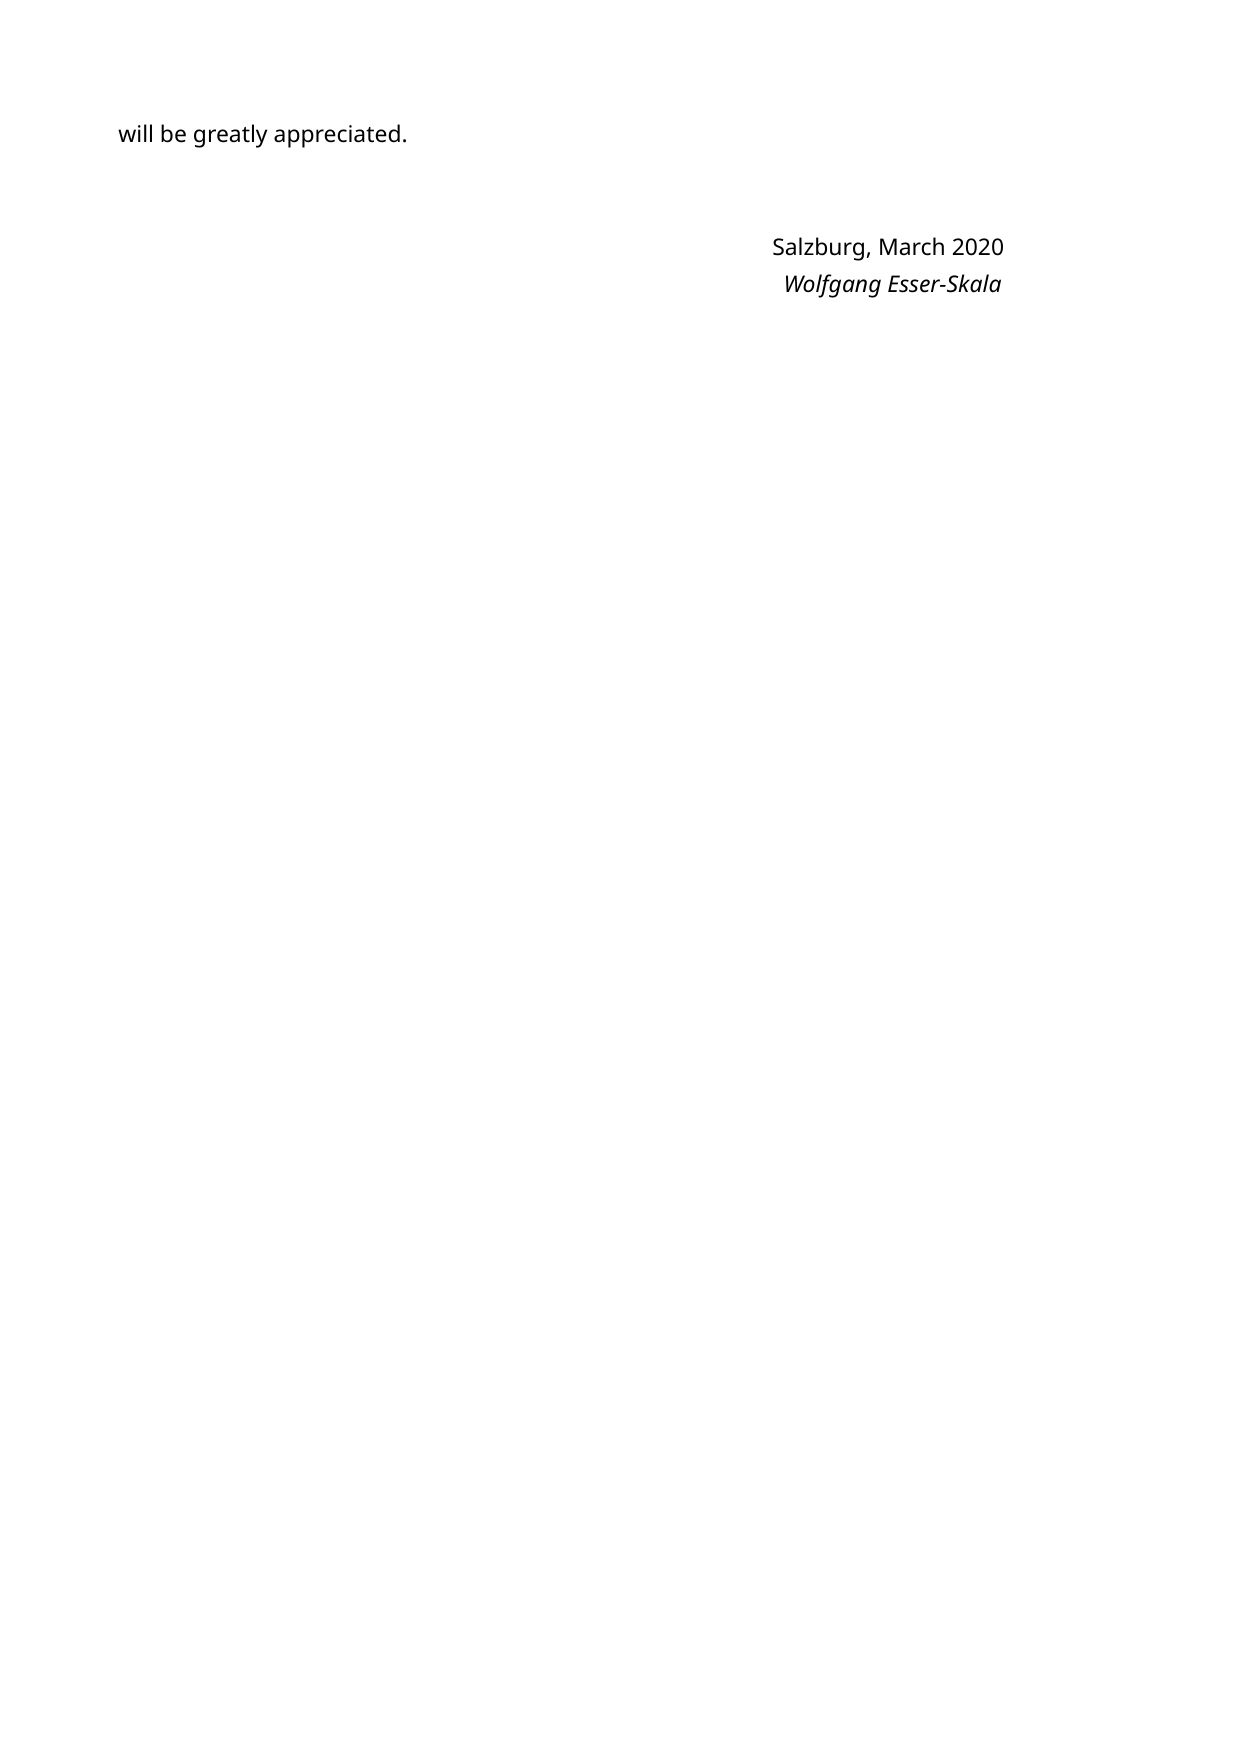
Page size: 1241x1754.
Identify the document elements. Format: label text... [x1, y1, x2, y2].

text Salzburg, March 2020 Wolfgang Esser-Skala [118, 231, 1004, 299]
text will be greatly appreciated. [118, 118, 1004, 149]
